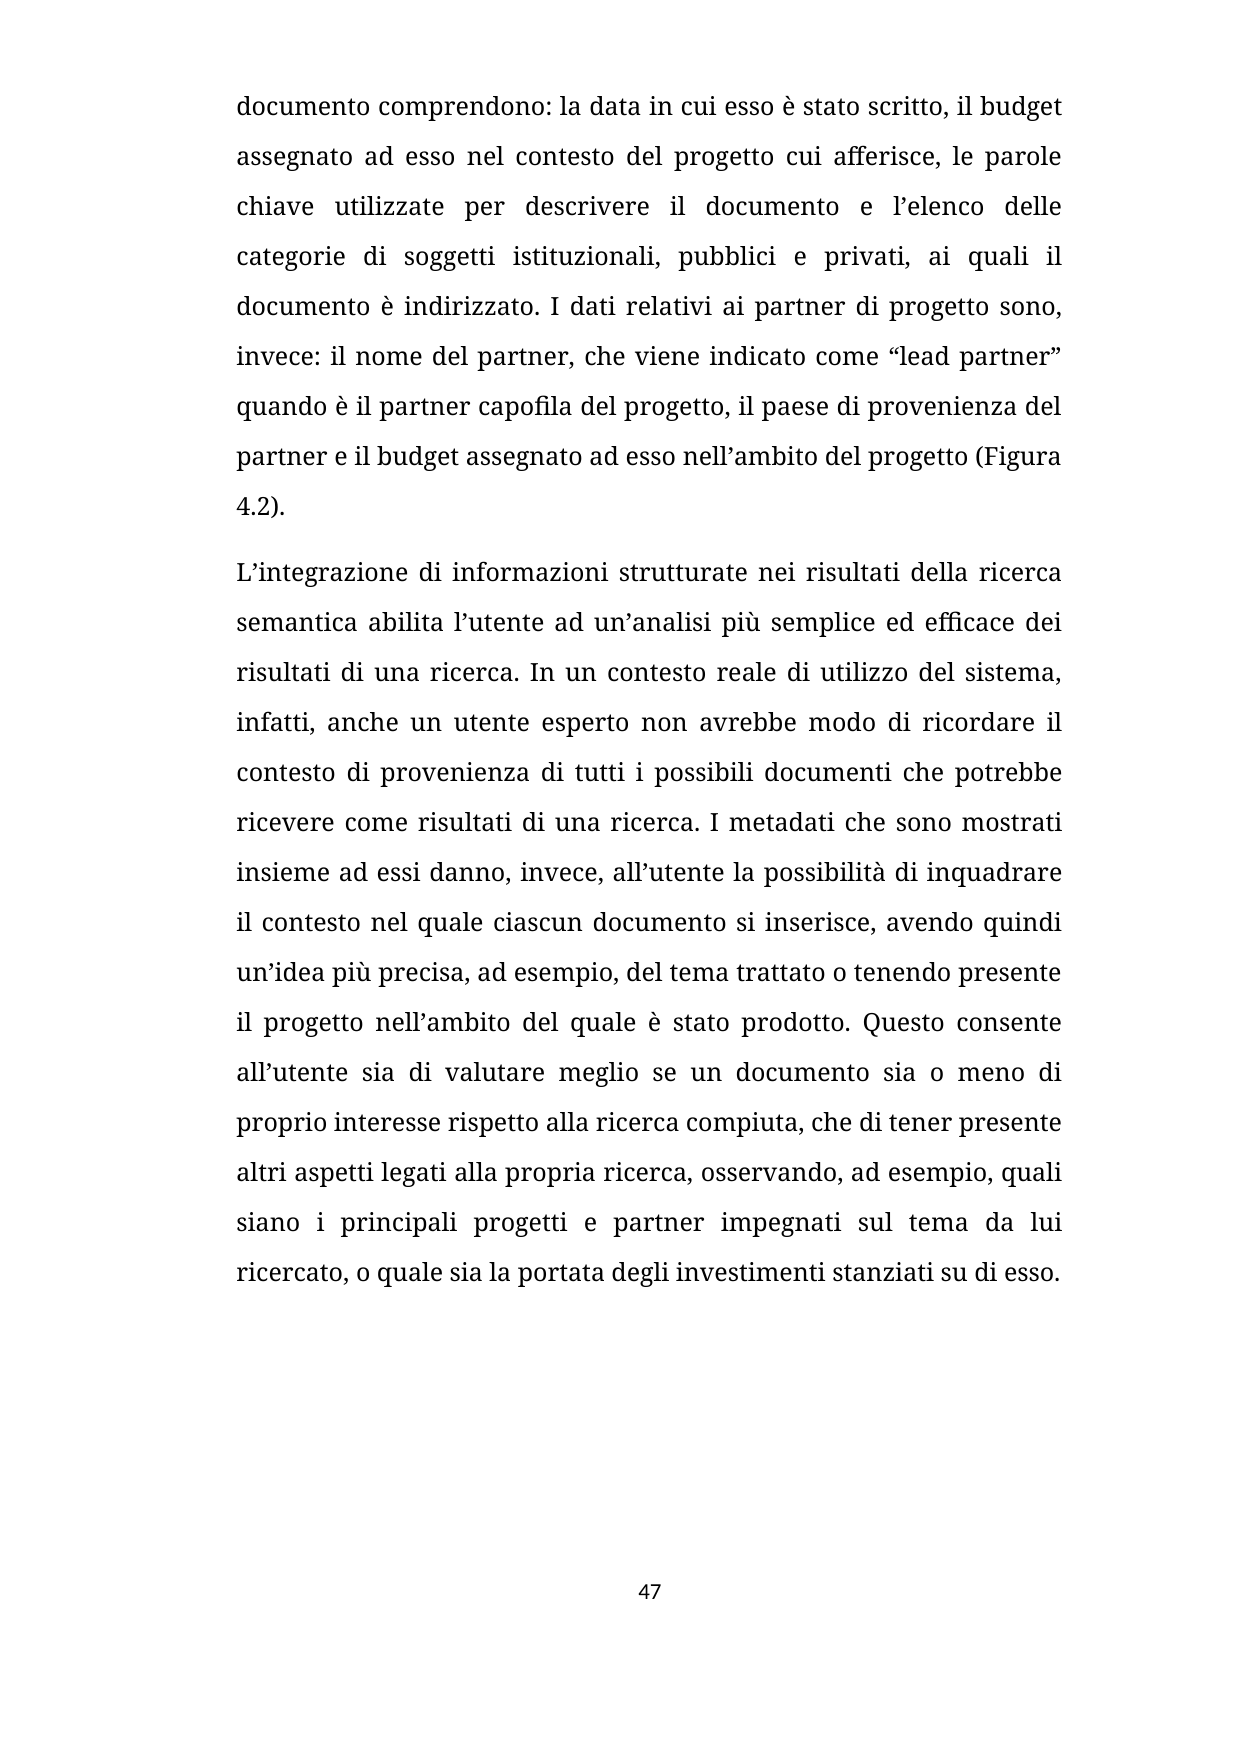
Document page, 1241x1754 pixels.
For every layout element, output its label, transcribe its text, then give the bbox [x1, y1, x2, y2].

text Le informazioni aggiuntive visualizzabili su richiesta dell’utente per ogni documento sono state suddivise in informazioni relative al deliverable e informazioni relative ai partner del progetto nell’ambito del quale il documento è stato scritto; i due sottogruppi di informazioni si possono visualizzare separatamente. I dati relativi al documento comprendono: la data in cui esso è stato scritto, il budget assegnato ad esso nel contesto del progetto cui afferisce, le parole chiave utilizzate per descrivere il documento e l’elenco delle categorie di soggetti istituzionali, pubblici e privati, ai quali il documento è indirizzato. I dati relativi ai partner di progetto sono, invece: il nome del partner, che viene indicato come “lead partner” quando è il partner capofila del progetto, il paese di provenienza del partner e il budget assegnato ad esso nell’ambito del progetto (Figura 4.2). [236, 75, 1063, 525]
text L’integrazione di informazioni strutturate nei risultati della ricerca semantica abilita l’utente ad un’analisi più semplice ed efficace dei risultati di una ricerca. In un contesto reale di utilizzo del sistema, infatti, anche un utente esperto non avrebbe modo di ricordare il contesto di provenienza di tutti i possibili documenti che potrebbe ricevere come risultati di una ricerca. I metadati che sono mostrati insieme ad essi danno, invece, all’utente la possibilità di inquadrare il contesto nel quale ciascun documento si inserisce, avendo quindi un’idea più precisa, ad esempio, del tema trattato o tenendo presente il progetto nell’ambito del quale è stato prodotto. Questo consente all’utente sia di valutare meglio se un documento sia o meno di proprio interesse rispetto alla ricerca compiuta, che di tener presente altri aspetti legati alla propria ricerca, osservando, ad esempio, quali siano i principali progetti e partner impegnati sul tema da lui ricercato, o quale sia la portata degli investimenti stanziati su di esso. [236, 542, 1063, 1292]
